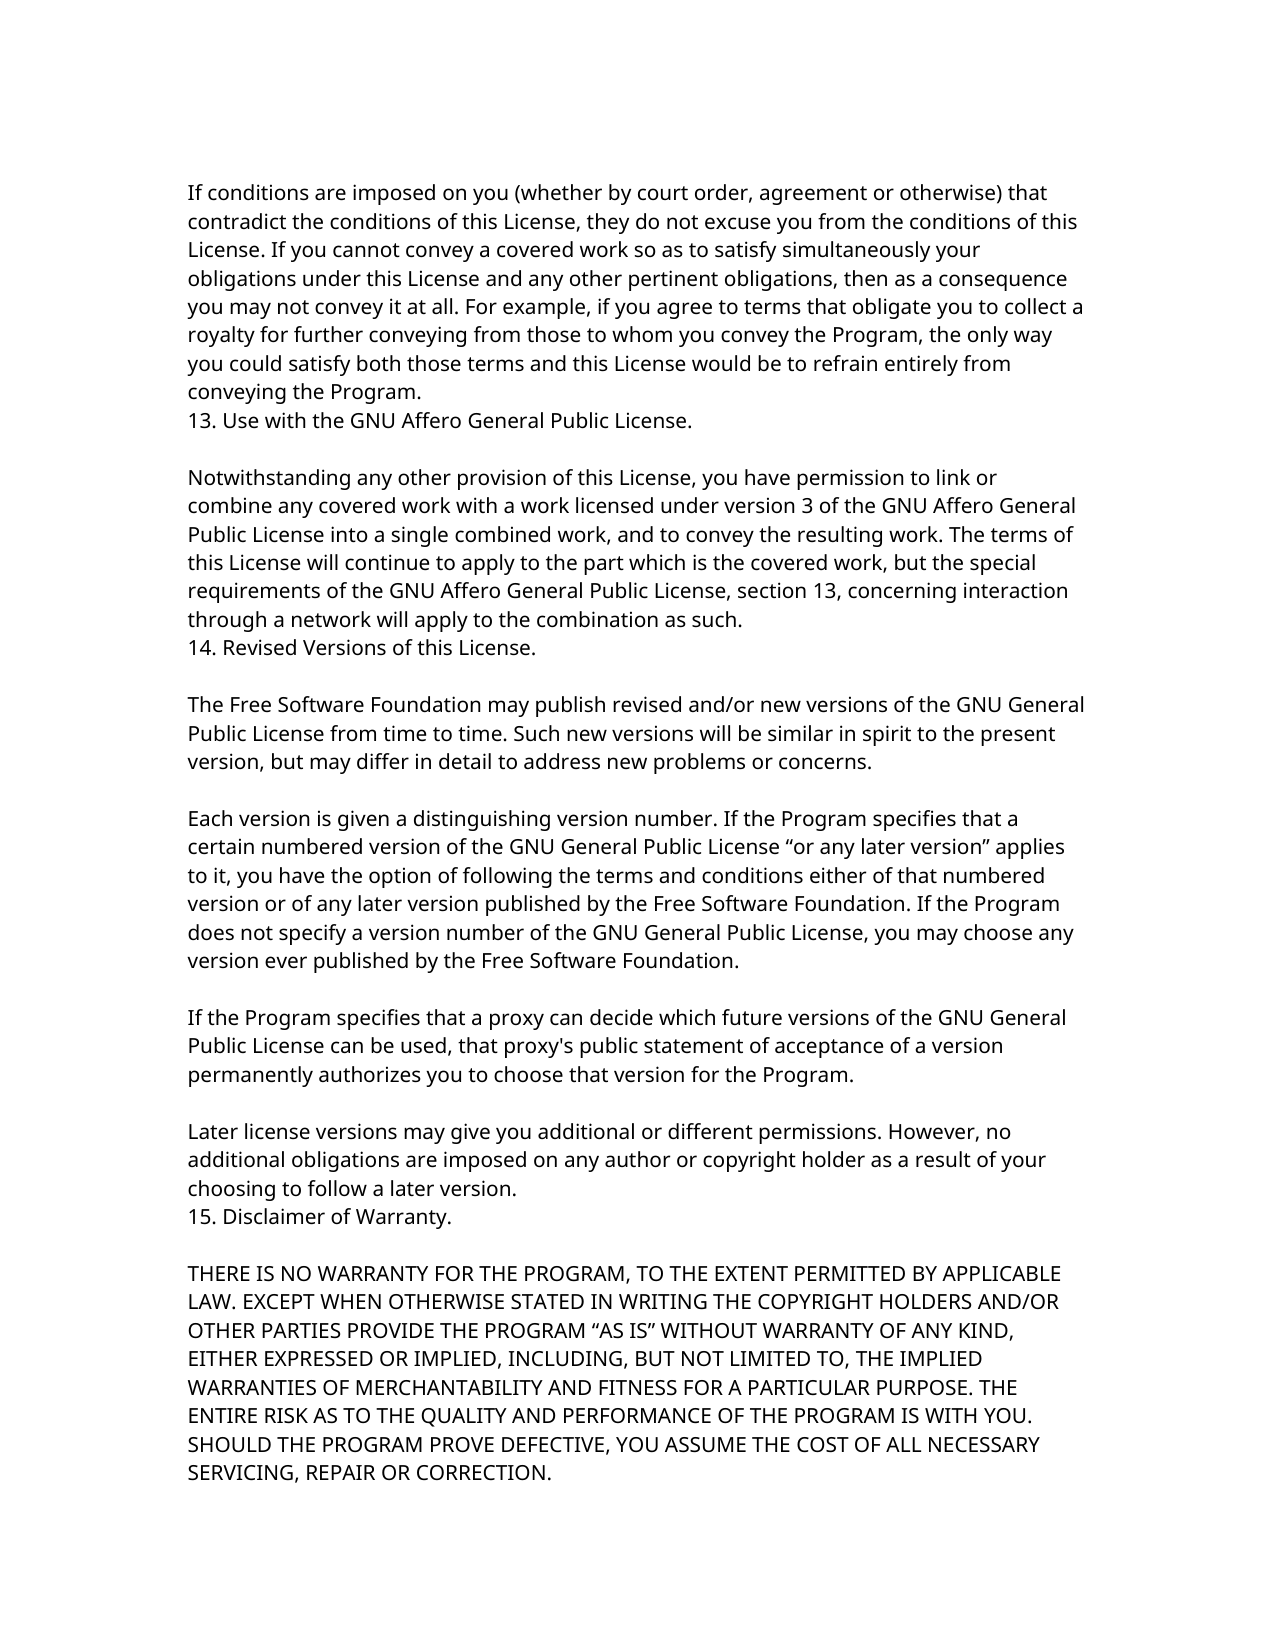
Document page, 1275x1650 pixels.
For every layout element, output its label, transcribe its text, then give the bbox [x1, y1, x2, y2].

text The Free Software Foundation may publish revised and/or new versions of the GNU General Public License from time to time. Such new versions will be similar in spirit to the present version, but may differ in detail to address new problems or concerns. [187, 690, 1087, 776]
text If the Program specifies that a proxy can decide which future versions of the GNU General Public License can be used, that proxy's public statement of acceptance of a version permanently authorizes you to choose that version for the Program. [187, 1003, 1087, 1088]
text 15. Disclaimer of Warranty. [187, 1202, 1087, 1231]
text Notwithstanding any other provision of this License, you have permission to link or combine any covered work with a work licensed under version 3 of the GNU Affero General Public License into a single combined work, and to convey the resulting work. The terms of this License will continue to apply to the part which is the covered work, but the special requirements of the GNU Affero General Public License, section 13, concerning interaction through a network will apply to the combination as such. [187, 463, 1087, 633]
text Each version is given a distinguishing version number. If the Program specifies that a certain numbered version of the GNU General Public License “or any later version” applies to it, you have the option of following the terms and conditions either of that numbered version or of any later version published by the Free Software Foundation. If the Program does not specify a version number of the GNU General Public License, you may choose any version ever published by the Free Software Foundation. [187, 804, 1087, 975]
text If conditions are imposed on you (whether by court order, agreement or otherwise) that contradict the conditions of this License, they do not excuse you from the conditions of this License. If you cannot convey a covered work so as to satisfy simultaneously your obligations under this License and any other pertinent obligations, then as a consequence you may not convey it at all. For example, if you agree to terms that obligate you to collect a royalty for further conveying from those to whom you convey the Program, the only way you could satisfy both those terms and this License would be to refrain entirely from conveying the Program. [187, 178, 1087, 406]
text 13. Use with the GNU Affero General Public License. [187, 406, 1087, 434]
text Later license versions may give you additional or different permissions. However, no additional obligations are imposed on any author or copyright holder as a result of your choosing to follow a later version. [187, 1117, 1087, 1202]
text 14. Revised Versions of this License. [187, 633, 1087, 662]
text THERE IS NO WARRANTY FOR THE PROGRAM, TO THE EXTENT PERMITTED BY APPLICABLE LAW. EXCEPT WHEN OTHERWISE STATED IN WRITING THE COPYRIGHT HOLDERS AND/OR OTHER PARTIES PROVIDE THE PROGRAM “AS IS” WITHOUT WARRANTY OF ANY KIND, EITHER EXPRESSED OR IMPLIED, INCLUDING, BUT NOT LIMITED TO, THE IMPLIED WARRANTIES OF MERCHANTABILITY AND FITNESS FOR A PARTICULAR PURPOSE. THE ENTIRE RISK AS TO THE QUALITY AND PERFORMANCE OF THE PROGRAM IS WITH YOU. SHOULD THE PROGRAM PROVE DEFECTIVE, YOU ASSUME THE COST OF ALL NECESSARY SERVICING, REPAIR OR CORRECTION. [187, 1259, 1087, 1487]
